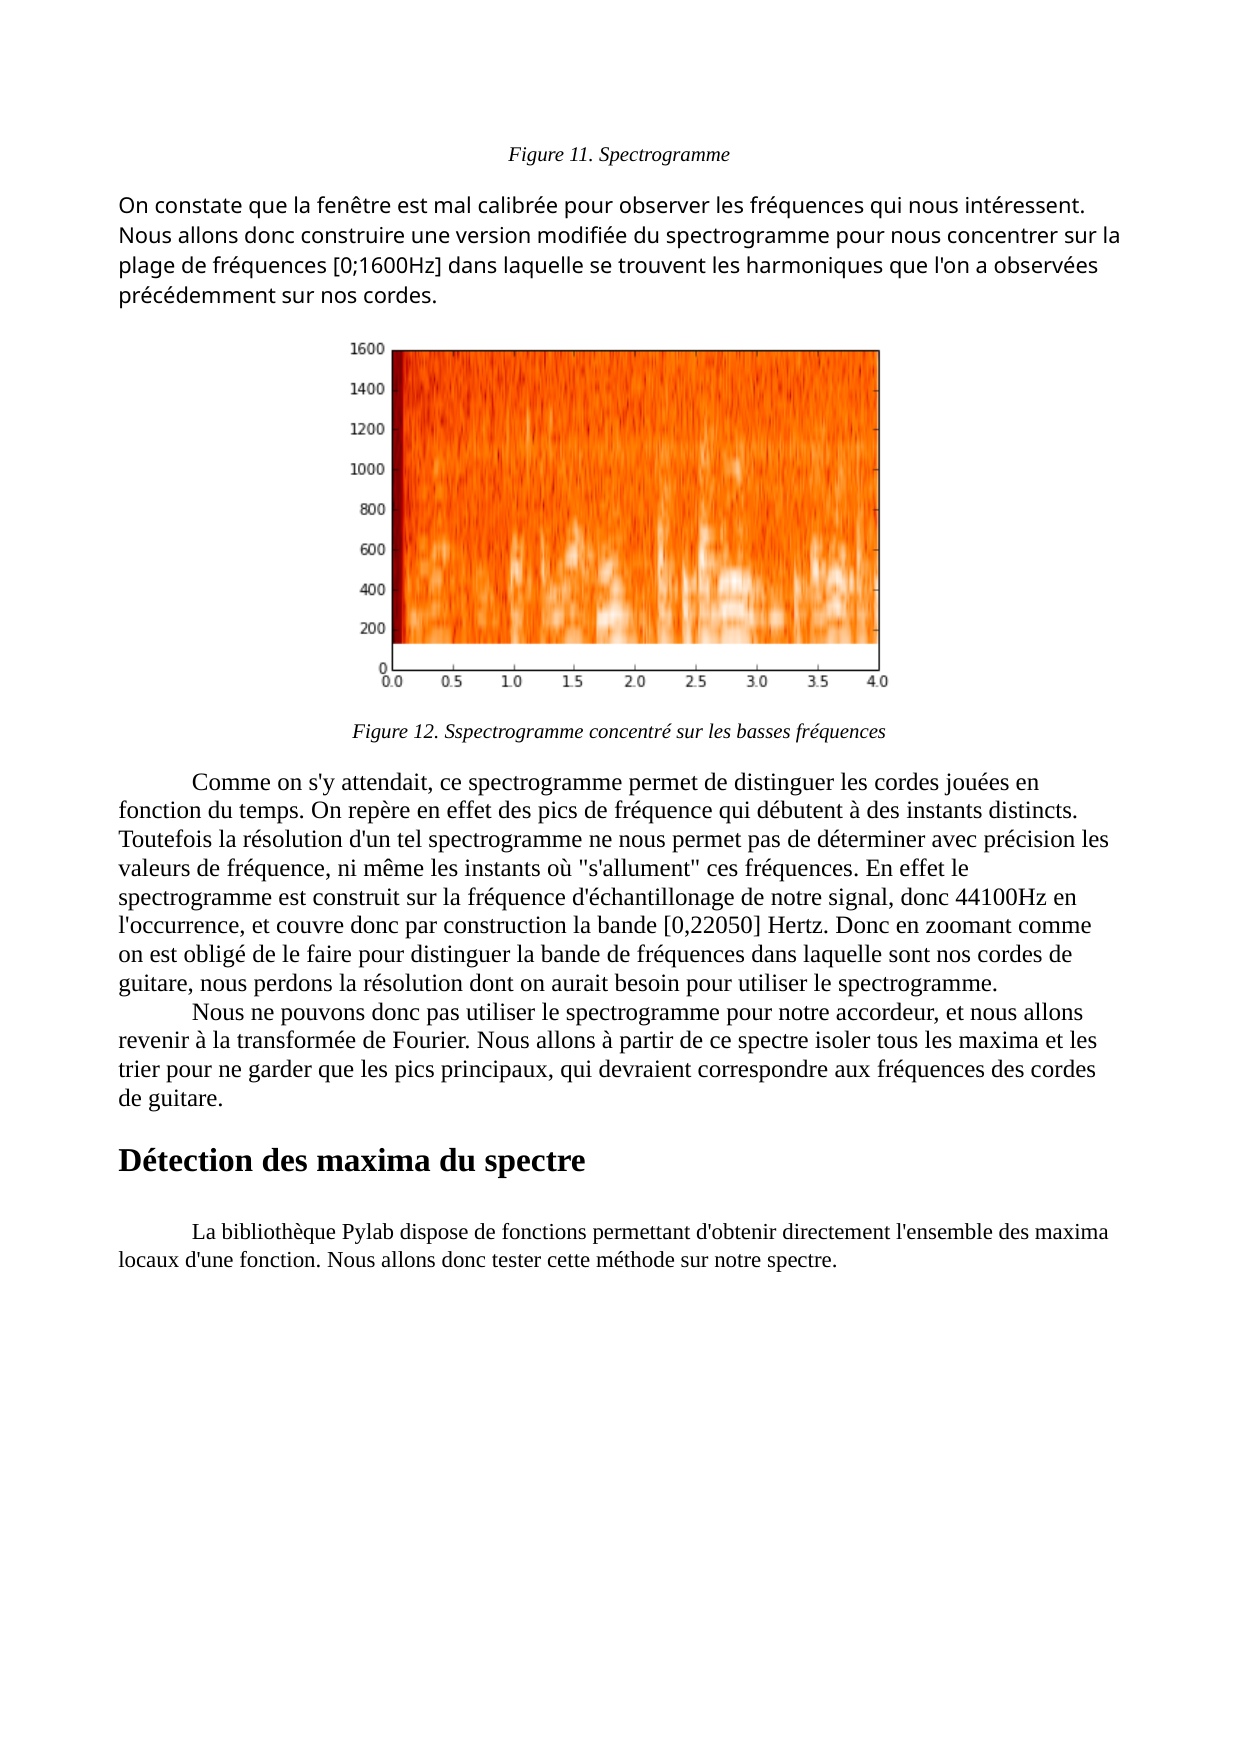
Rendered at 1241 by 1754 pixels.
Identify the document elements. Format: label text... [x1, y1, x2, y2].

text Détection des maxima du spectre [118, 1140, 1122, 1179]
text La bibliothèque Pylab dispose de fonctions permettant d'obtenir directement l'ensemble des maxima locaux d'une fonction. Nous allons donc tester cette méthode sur notre spectre. [118, 1212, 1122, 1272]
text Figure 12. Sspectrogramme concentré sur les basses fréquences [118, 718, 1122, 743]
picture [342, 333, 899, 700]
text On constate que la fenêtre est mal calibrée pour observer les fréquences qui nous intéressent. Nous allons donc construire une version modifiée du spectrogramme pour nous concentrer sur la plage de fréquences [0;1600Hz] dans laquelle se trouvent les harmoniques que l'on a observées précédemment sur nos cordes. [118, 190, 1122, 309]
text Nous ne pouvons donc pas utiliser le spectrogramme pour notre accordeur, et nous allons revenir à la transformée de Fourier. Nous allons à partir de ce spectre isoler tous les maxima et les trier pour ne garder que les pics principaux, qui devraient correspondre aux fréquences des cordes de guitare. [118, 997, 1122, 1112]
text Figure 11. Spectrogramme [118, 142, 1122, 166]
text Comme on s'y attendait, ce spectrogramme permet de distinguer les cordes jouées en fonction du temps. On repère en effet des pics de fréquence qui débutent à des instants distincts. Toutefois la résolution d'un tel spectrogramme ne nous permet pas de déterminer avec précision les valeurs de fréquence, ni même les instants où "s'allument" ces fréquences. En effet le spectrogramme est construit sur la fréquence d'échantillonage de notre signal, donc 44100Hz en l'occurrence, et couvre donc par construction la bande [0,22050] Hertz. Donc en zoomant comme on est obligé de le faire pour distinguer la bande de fréquences dans laquelle sont nos cordes de guitare, nous perdons la résolution dont on aurait besoin pour utiliser le spectrogramme. [118, 767, 1122, 997]
